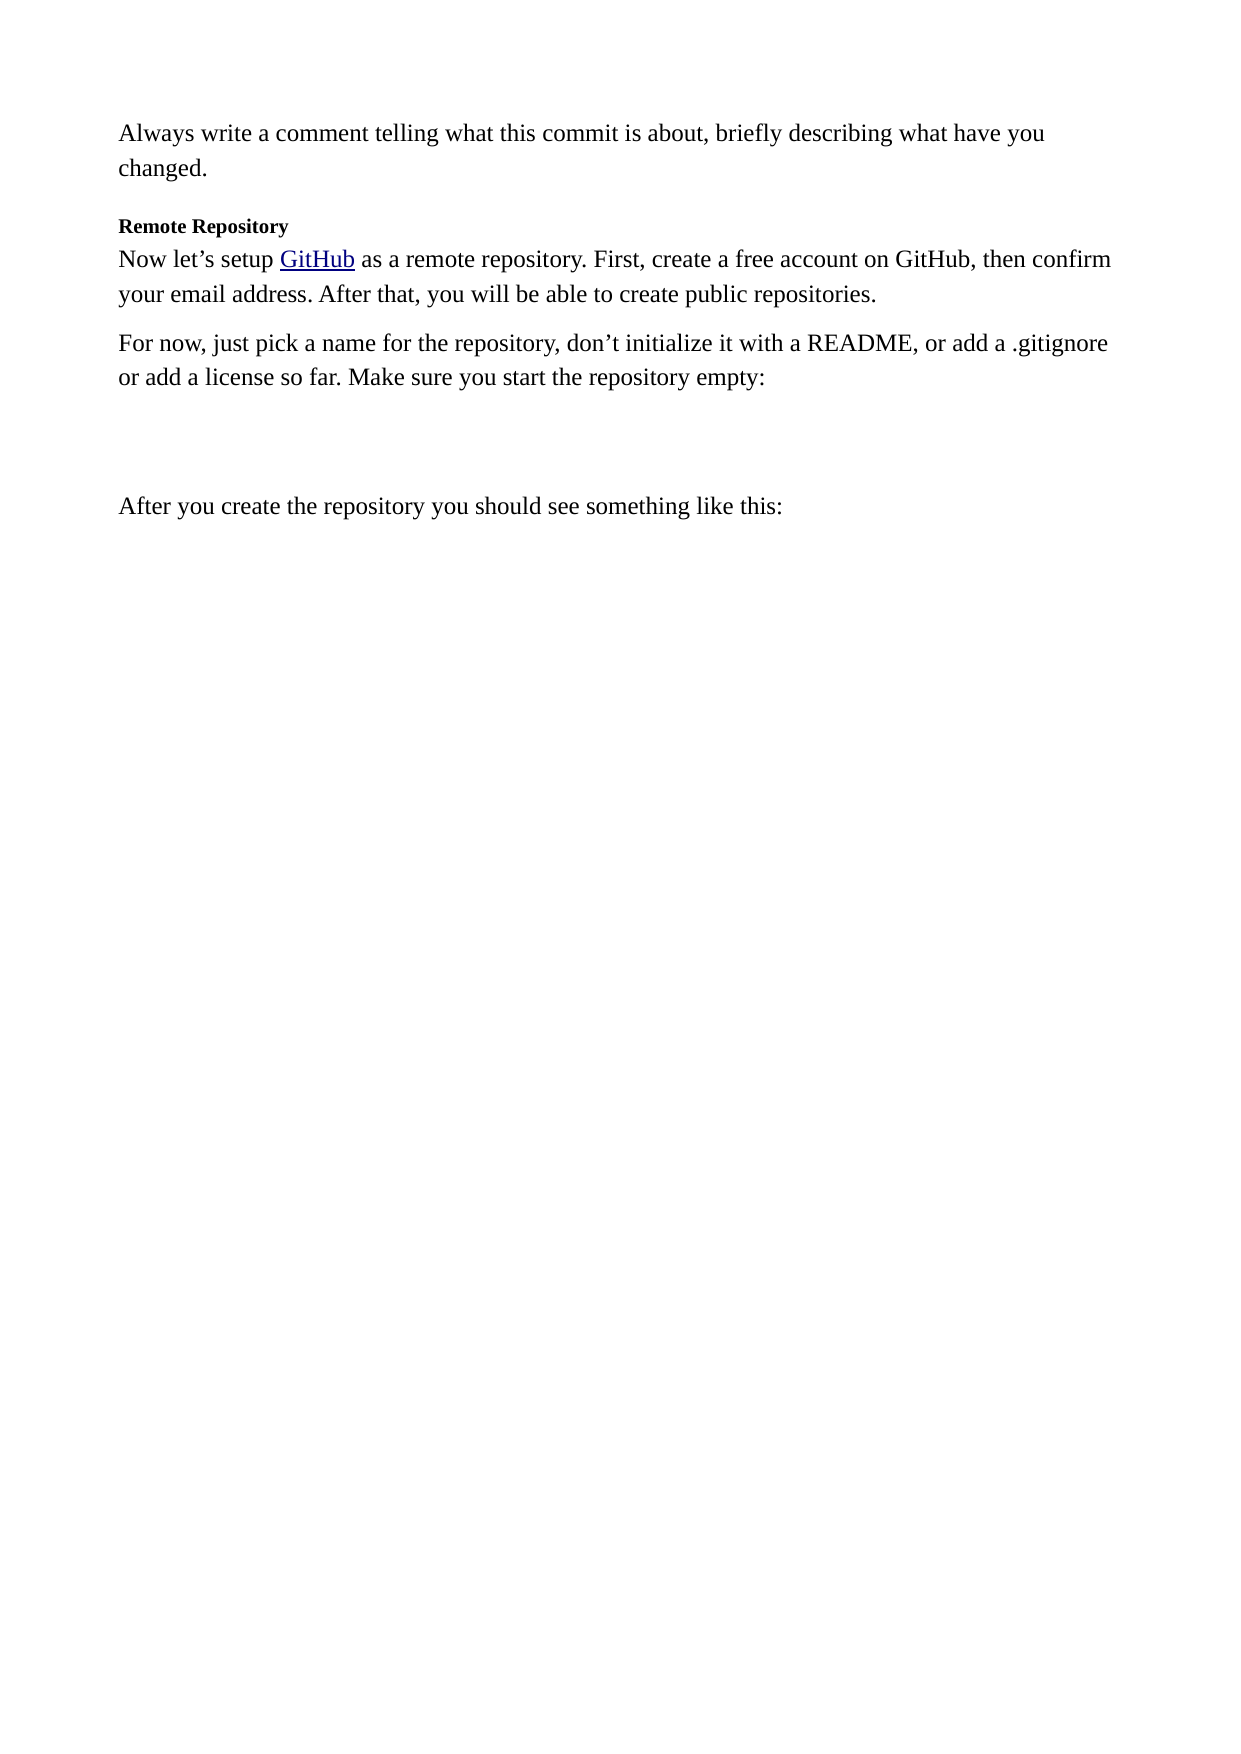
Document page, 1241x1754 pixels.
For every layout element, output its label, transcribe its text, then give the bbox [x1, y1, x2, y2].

text Always write a comment telling what this commit is about, briefly describing what have you changed. [118, 118, 1122, 181]
text After you create the repository you should see something like this: [118, 491, 1122, 519]
text For now, just pick a name for the repository, don’t initialize it with a README, or add a .gitignore or add a license so far. Make sure you start the repository empty: [118, 328, 1122, 391]
text Now let’s setup GitHub as a remote repository. First, create a free account on GitHub, then confirm your email address. After that, you will be able to create public repositories. [118, 244, 1122, 308]
subtitle Remote Repository [118, 214, 1122, 238]
